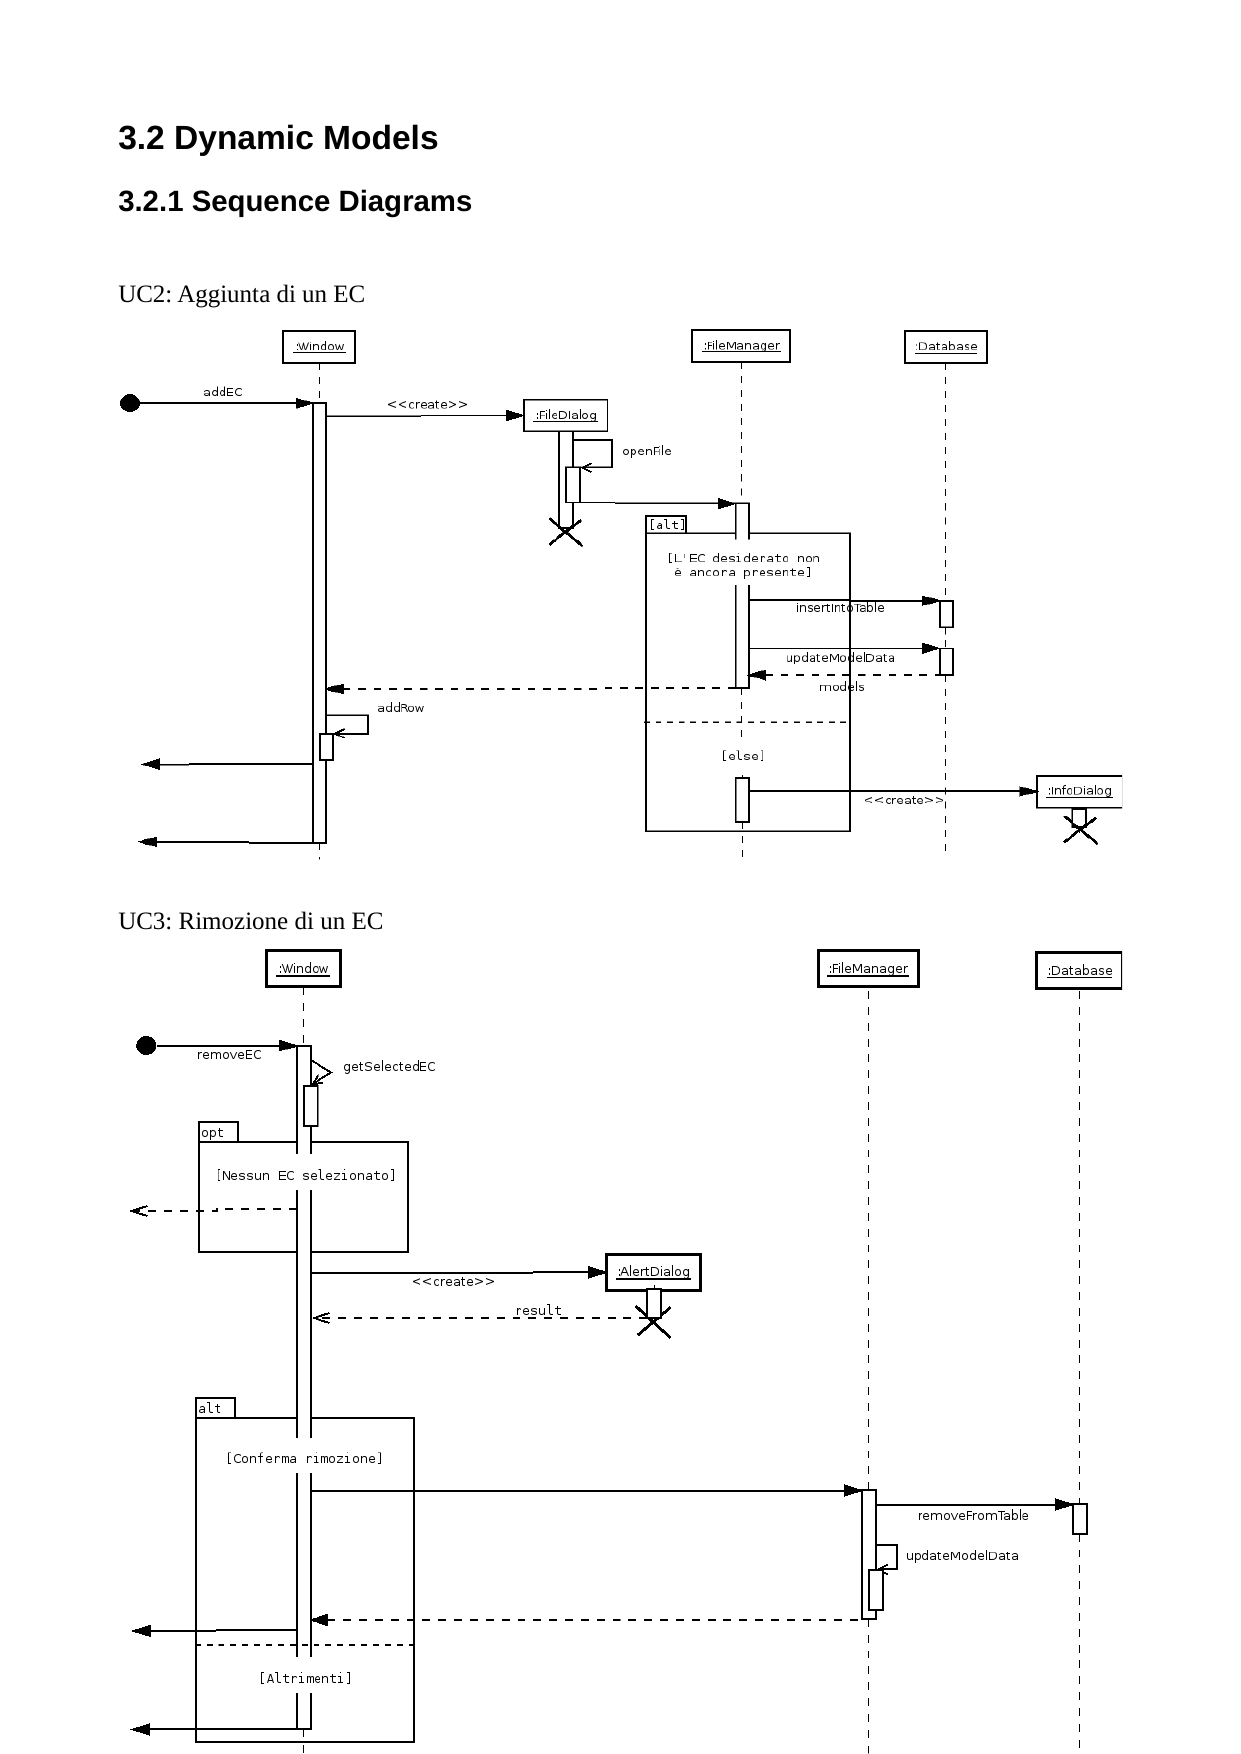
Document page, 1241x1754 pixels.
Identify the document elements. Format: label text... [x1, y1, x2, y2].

picture [118, 949, 1123, 1754]
subtitle 3.2 Dynamic Models [118, 118, 1122, 157]
text UC2: Aggiunta di un EC [118, 279, 1122, 308]
picture [118, 328, 1123, 860]
subtitle 3.2.1 Sequence Diagrams [118, 184, 1122, 218]
text UC3: Rimozione di un EC [118, 906, 1122, 935]
